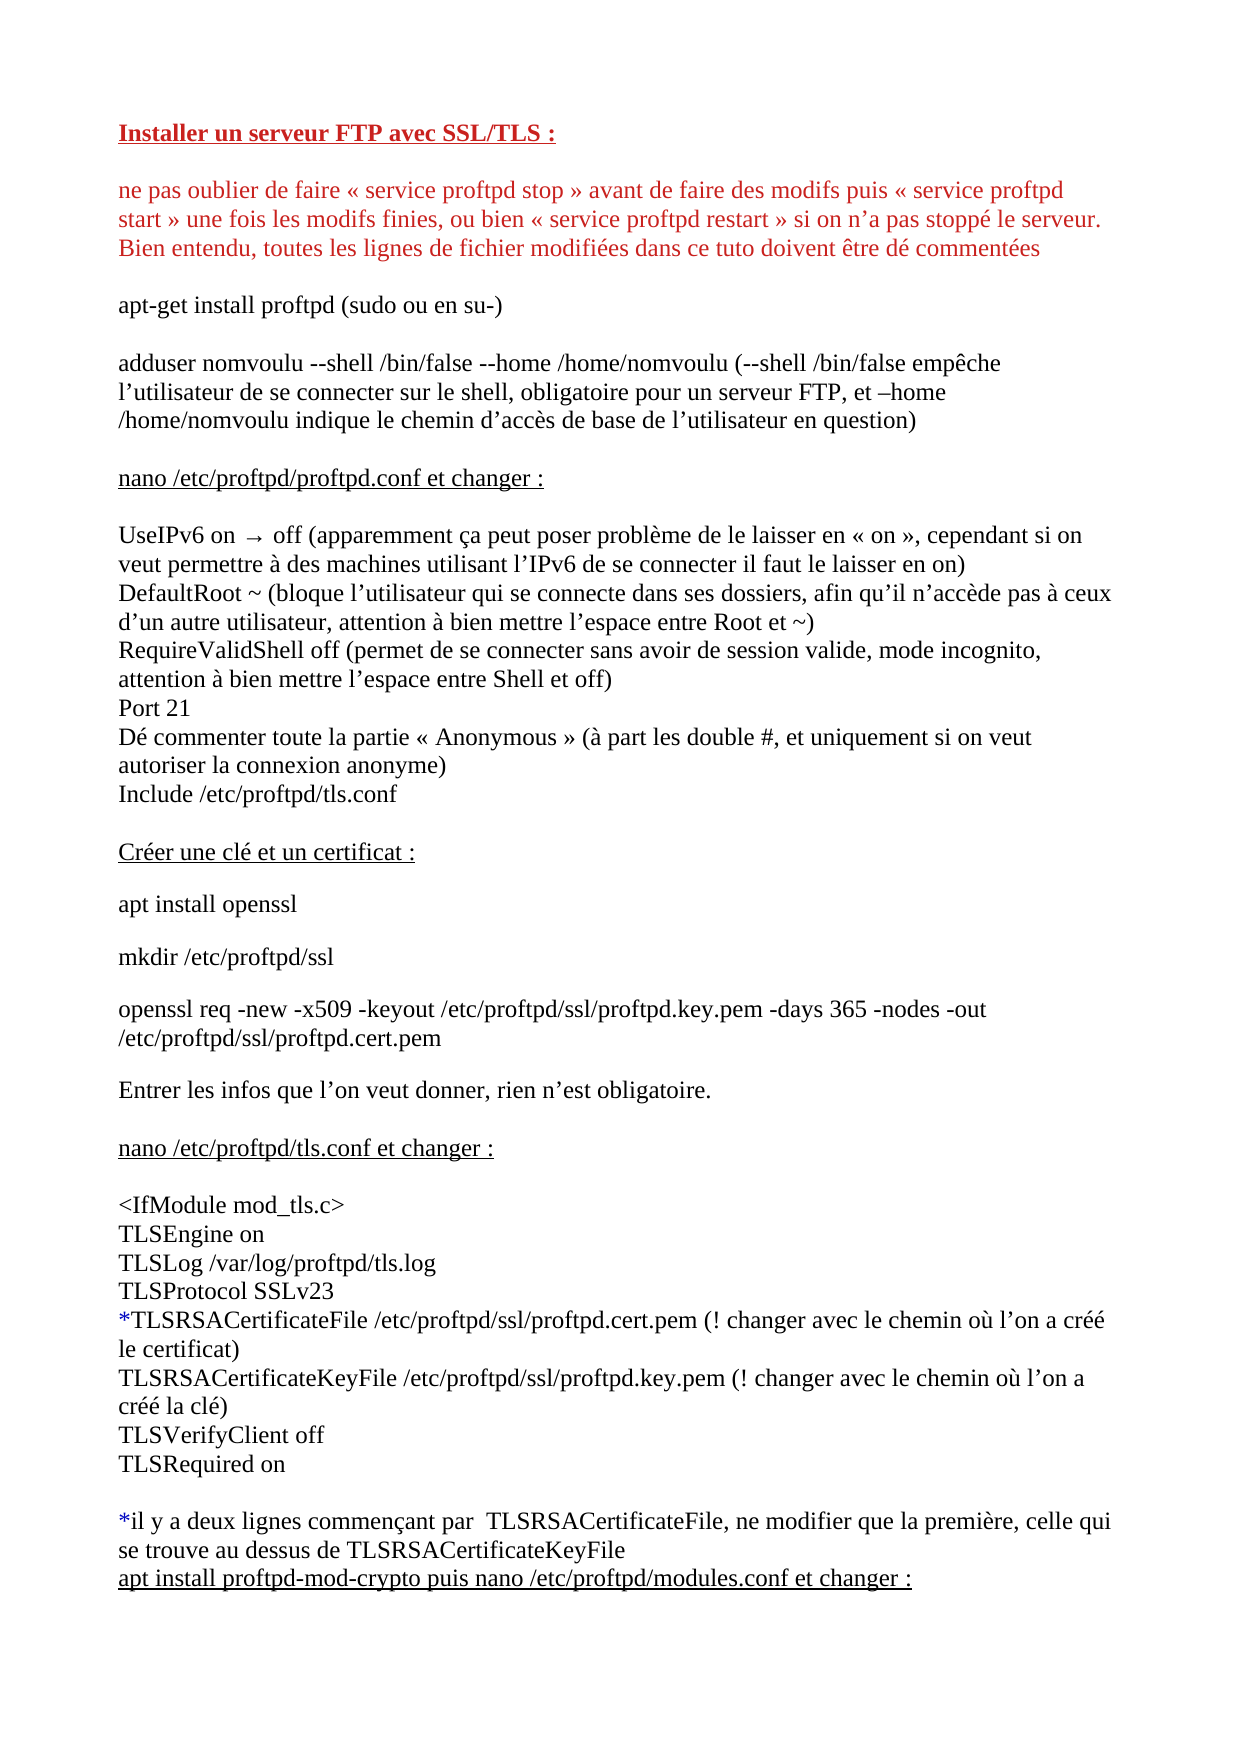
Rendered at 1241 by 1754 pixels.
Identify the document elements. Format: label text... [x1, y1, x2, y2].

text Entrer les infos que l’on veut donner, rien n’est obligatoire. [118, 1075, 1122, 1104]
text RequireValidShell off (permet de se connecter sans avoir de session valide, mode incognito, attention à bien mettre l’espace entre Shell et off) [118, 636, 1122, 693]
text nano /etc/proftpd/tls.conf et changer : [118, 1133, 1122, 1161]
text *il y a deux lignes commençant par TLSRSACertificateFile, ne modifier que la première, celle qui se trouve au dessus de TLSRSACertificateKeyFile [118, 1506, 1122, 1563]
text apt install proftpd-mod-crypto puis nano /etc/proftpd/modules.conf et changer : [118, 1563, 1122, 1592]
text nano /etc/proftpd/proftpd.conf et changer : [118, 463, 1122, 492]
text ne pas oublier de faire « service proftpd stop » avant de faire des modifs puis « service proftpd start » une fois les modifs finies, ou bien « service proftpd restart » si on n’a pas stoppé le serveur. [118, 176, 1122, 233]
text apt install openssl [118, 889, 1122, 918]
text Bien entendu, toutes les lignes de fichier modifiées dans ce tuto doivent être dé commentées [118, 233, 1122, 262]
text UseIPv6 on → off (apparemment ça peut poser problème de le laisser en « on », cependant si on veut permettre à des machines utilisant l’IPv6 de se connecter il faut le laisser en on) [118, 521, 1122, 578]
text openssl req -new -x509 -keyout /etc/proftpd/ssl/proftpd.key.pem -days 365 -nodes -out /etc/proftpd/ssl/proftpd.cert.pem [118, 994, 1122, 1052]
text Dé commenter toute la partie « Anonymous » (à part les double #, et uniquement si on veut autoriser la connexion anonyme) [118, 722, 1122, 779]
text TLSVerifyClient off [118, 1420, 1122, 1449]
text *TLSRSACertificateFile /etc/proftpd/ssl/proftpd.cert.pem (! changer avec le chemin où l’on a créé le certificat) [118, 1305, 1122, 1363]
text Include /etc/proftpd/tls.conf [118, 779, 1122, 808]
text <IfModule mod_tls.c> [118, 1190, 1122, 1219]
text TLSLog /var/log/proftpd/tls.log [118, 1248, 1122, 1276]
text Créer une clé et un certificat : [118, 837, 1122, 866]
text TLSRequired on [118, 1449, 1122, 1478]
text adduser nomvoulu --shell /bin/false --home /home/nomvoulu (--shell /bin/false empêche l’utilisateur de se connecter sur le shell, obligatoire pour un serveur FTP, et –home /home/nomvoulu indique le chemin d’accès de base de l’utilisateur en question) [118, 348, 1122, 434]
text Port 21 [118, 693, 1122, 722]
text DefaultRoot ~ (bloque l’utilisateur qui se connecte dans ses dossiers, afin qu’il n’accède pas à ceux d’un autre utilisateur, attention à bien mettre l’espace entre Root et ~) [118, 578, 1122, 636]
text Installer un serveur FTP avec SSL/TLS : [118, 118, 1122, 147]
text TLSRSACertificateKeyFile /etc/proftpd/ssl/proftpd.key.pem (! changer avec le chemin où l’on a créé la clé) [118, 1363, 1122, 1420]
text TLSEngine on [118, 1219, 1122, 1248]
text apt-get install proftpd (sudo ou en su-) [118, 291, 1122, 319]
text TLSProtocol SSLv23 [118, 1276, 1122, 1305]
text mkdir /etc/proftpd/ssl [118, 942, 1122, 970]
